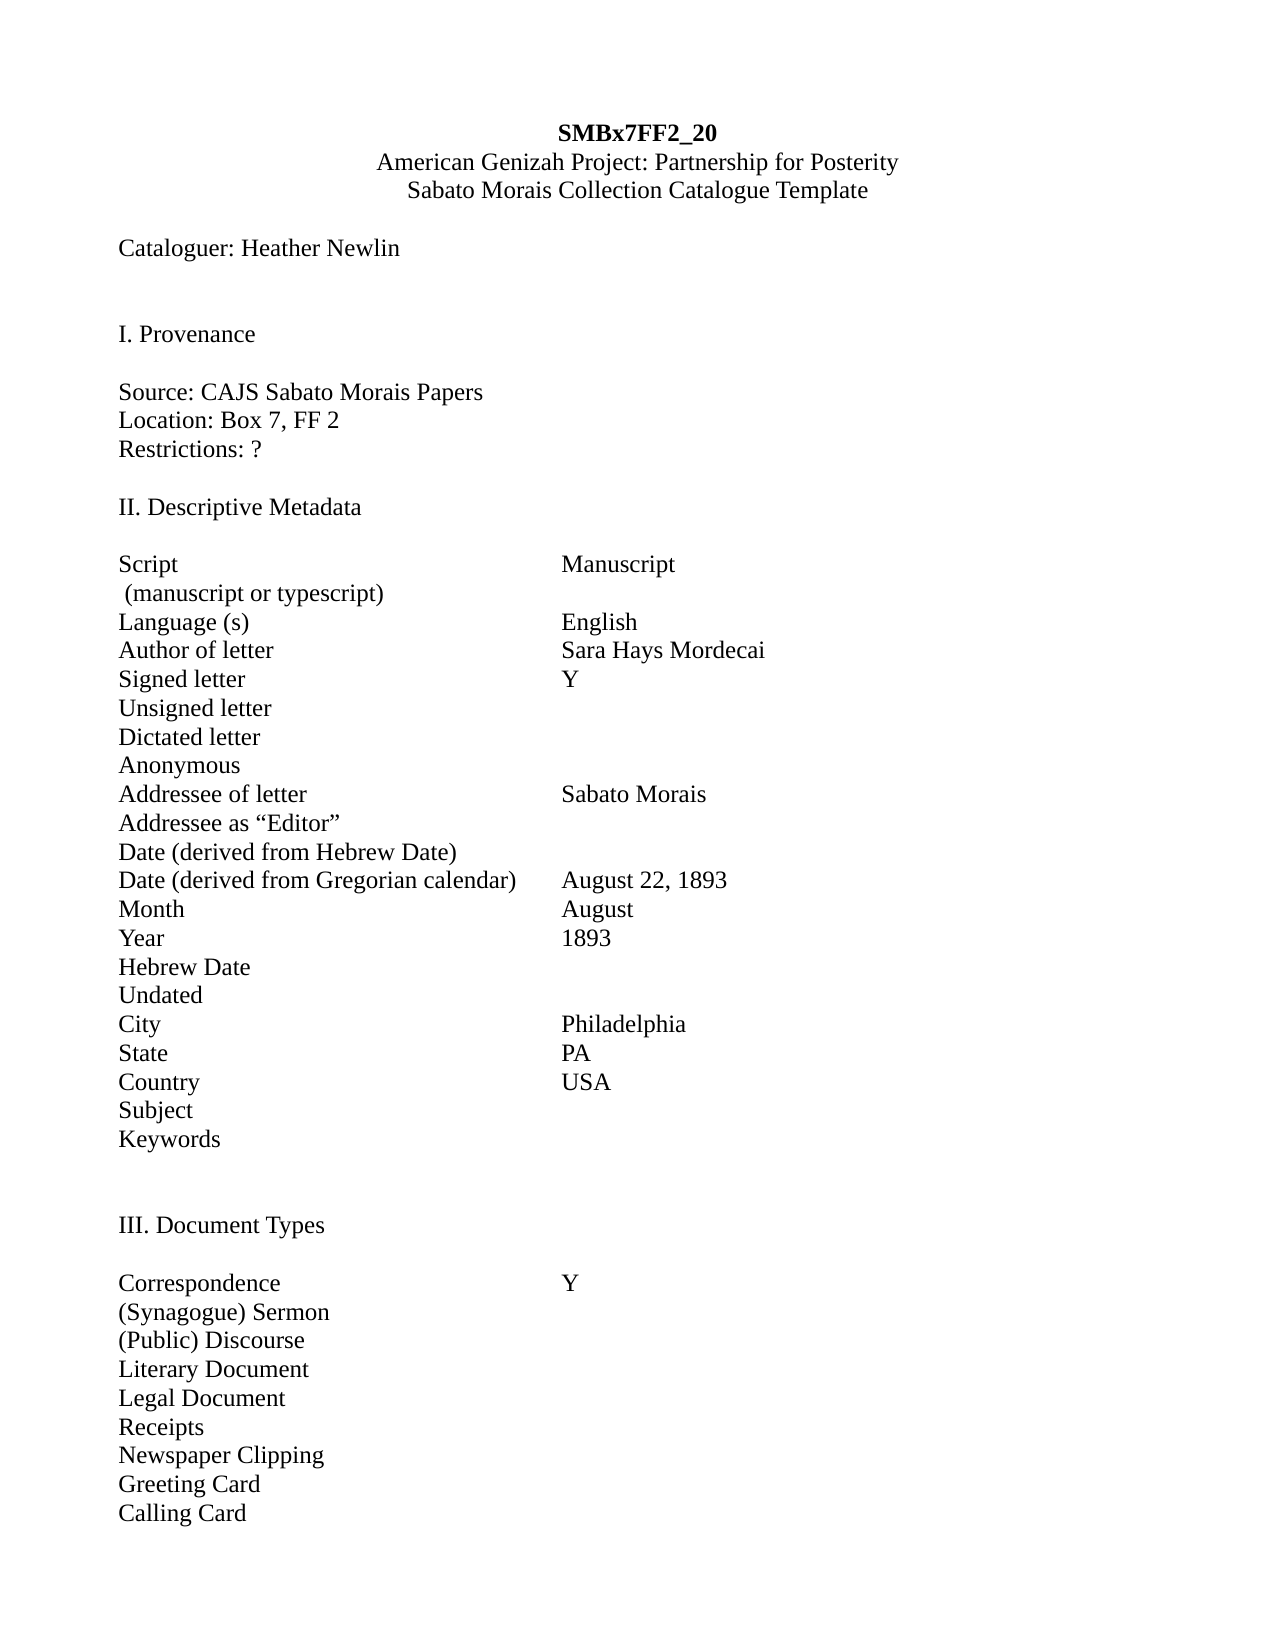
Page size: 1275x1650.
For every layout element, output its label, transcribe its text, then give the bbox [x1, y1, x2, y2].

text Unsigned letter [118, 693, 1157, 722]
text Source: CAJS Sabato Morais Papers [118, 377, 1157, 406]
text Location: Box 7, FF 2 [118, 406, 1157, 434]
text Newspaper Clipping [118, 1441, 1157, 1469]
text State PA [118, 1038, 1157, 1067]
text Correspondence Y [118, 1268, 1157, 1297]
text Greeting Card [118, 1469, 1157, 1498]
text Sabato Morais Collection Catalogue Template [118, 176, 1157, 204]
text Legal Document [118, 1383, 1157, 1412]
text Addressee as “Editor” [118, 808, 1157, 837]
text Receipts [118, 1412, 1157, 1441]
text Country USA [118, 1067, 1157, 1096]
text Keywords [118, 1124, 1157, 1153]
text Cataloguer: Heather Newlin [118, 233, 1157, 262]
text Undated [118, 981, 1157, 1009]
text Signed letter Y [118, 664, 1157, 693]
text II. Descriptive Metadata [118, 492, 1157, 521]
text (Synagogue) Sermon [118, 1297, 1157, 1326]
text Subject [118, 1096, 1157, 1124]
text Literary Document [118, 1354, 1157, 1383]
text Author of letter Sara Hays Mordecai [118, 636, 1157, 664]
text III. Document Types [118, 1211, 1157, 1239]
text American Genizah Project: Partnership for Posterity [118, 147, 1157, 176]
text Anonymous [118, 751, 1157, 779]
text Script Manuscript [118, 549, 1157, 578]
text Date (derived from Hebrew Date) [118, 837, 1157, 866]
text Calling Card [118, 1498, 1157, 1527]
text Dictated letter [118, 722, 1157, 751]
text Year 1893 [118, 923, 1157, 952]
text I. Provenance [118, 319, 1157, 348]
text Hebrew Date [118, 952, 1157, 981]
text Addressee of letter Sabato Morais [118, 779, 1157, 808]
text City Philadelphia [118, 1009, 1157, 1038]
text (manuscript or typescript) [118, 578, 1157, 607]
text Date (derived from Gregorian calendar) August 22, 1893 [118, 866, 1157, 894]
text (Public) Discourse [118, 1326, 1157, 1354]
text Restrictions: ? [118, 434, 1157, 463]
text Month August [118, 894, 1157, 923]
text Language (s) English [118, 607, 1157, 636]
text SMBx7FF2_20 [118, 118, 1157, 147]
